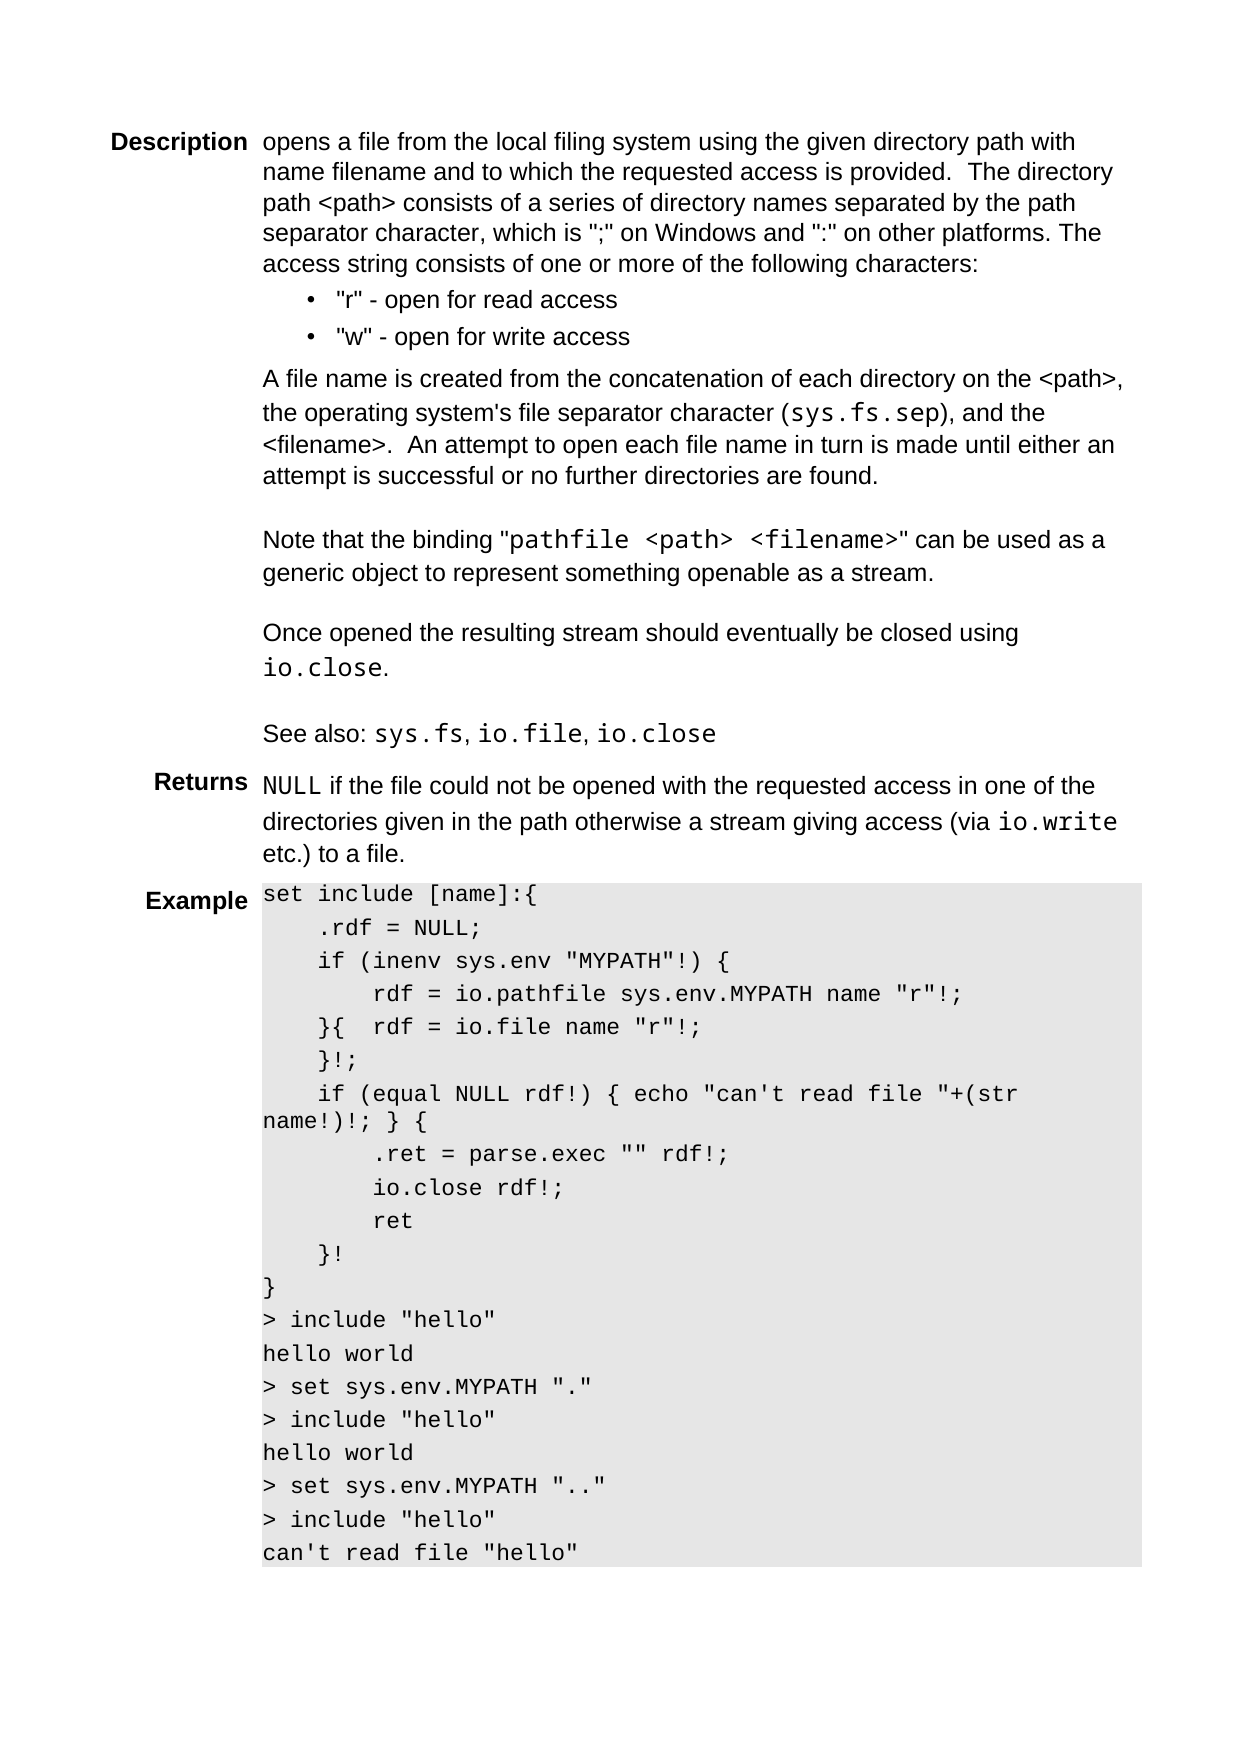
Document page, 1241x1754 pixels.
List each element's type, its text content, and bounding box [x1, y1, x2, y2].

table_cell Example [89, 877, 259, 1573]
table_cell opens a file from the local filing system using the given directory path with name filename and to which the requested access is provided. The directory path <path> consists of a series of directory names separated by the path separator character, which is ";" on Windows and ":" on other platforms. The access string consists of one or more of the following characters: "r" - open for read access "w" - open for write access A file name is created from the concatenation of each directory on the <path>, the operating system's file separator character (sys.fs.sep), and the <filename>. An attempt to open each file name in turn is made until either an attempt is successful or no further directories are found. Note that the binding "pathfile <path> <filename>" can be used as a generic object to represent something openable as a stream. Once opened the resulting stream should eventually be closed using io.close. See also: sys.fs, io.file, io.close [260, 118, 1145, 758]
table_cell Description [89, 118, 259, 758]
table_cell set include [name]:{ .rdf = NULL; if (inenv sys.env "MYPATH"!) { rdf = io.pathfile sys.env.MYPATH name "r"!; }{ rdf = io.file name "r"!; }!; if (equal NULL rdf!) { echo "can't read file "+(str name!)!; } { .ret = parse.exec "" rdf!; io.close rdf!; ret }! } > include "hello" hello world > set sys.env.MYPATH "." > include "hello" hello world > set sys.env.MYPATH ".." > include "hello" can't read file "hello" [260, 877, 1145, 1573]
table_cell NULL if the file could not be opened with the requested access in one of the directories given in the path otherwise a stream giving access (via io.write etc.) to a file. [260, 759, 1145, 877]
table_cell Returns [89, 759, 259, 877]
